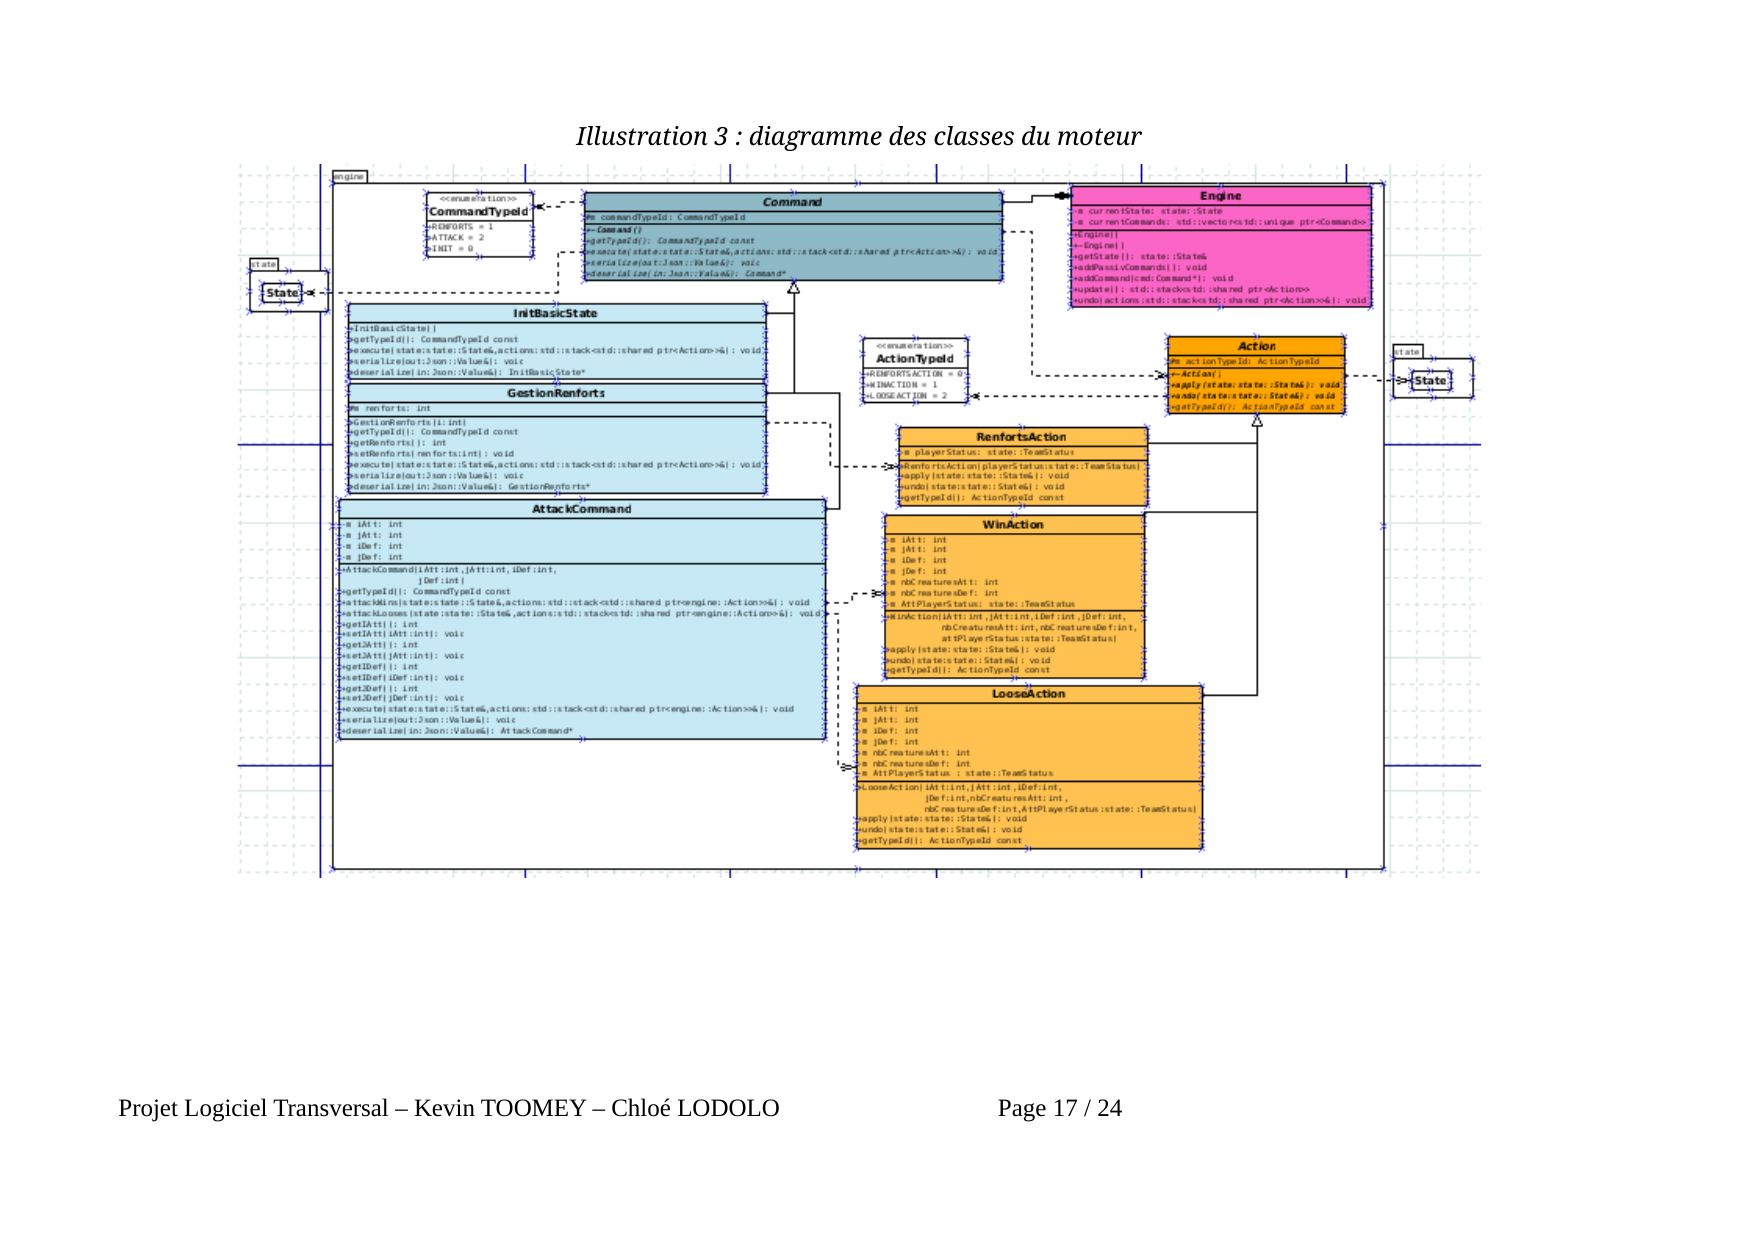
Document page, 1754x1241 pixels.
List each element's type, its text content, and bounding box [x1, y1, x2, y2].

text Illustration 3 : diagramme des classes du moteur [118, 118, 1600, 152]
picture [237, 164, 1482, 878]
